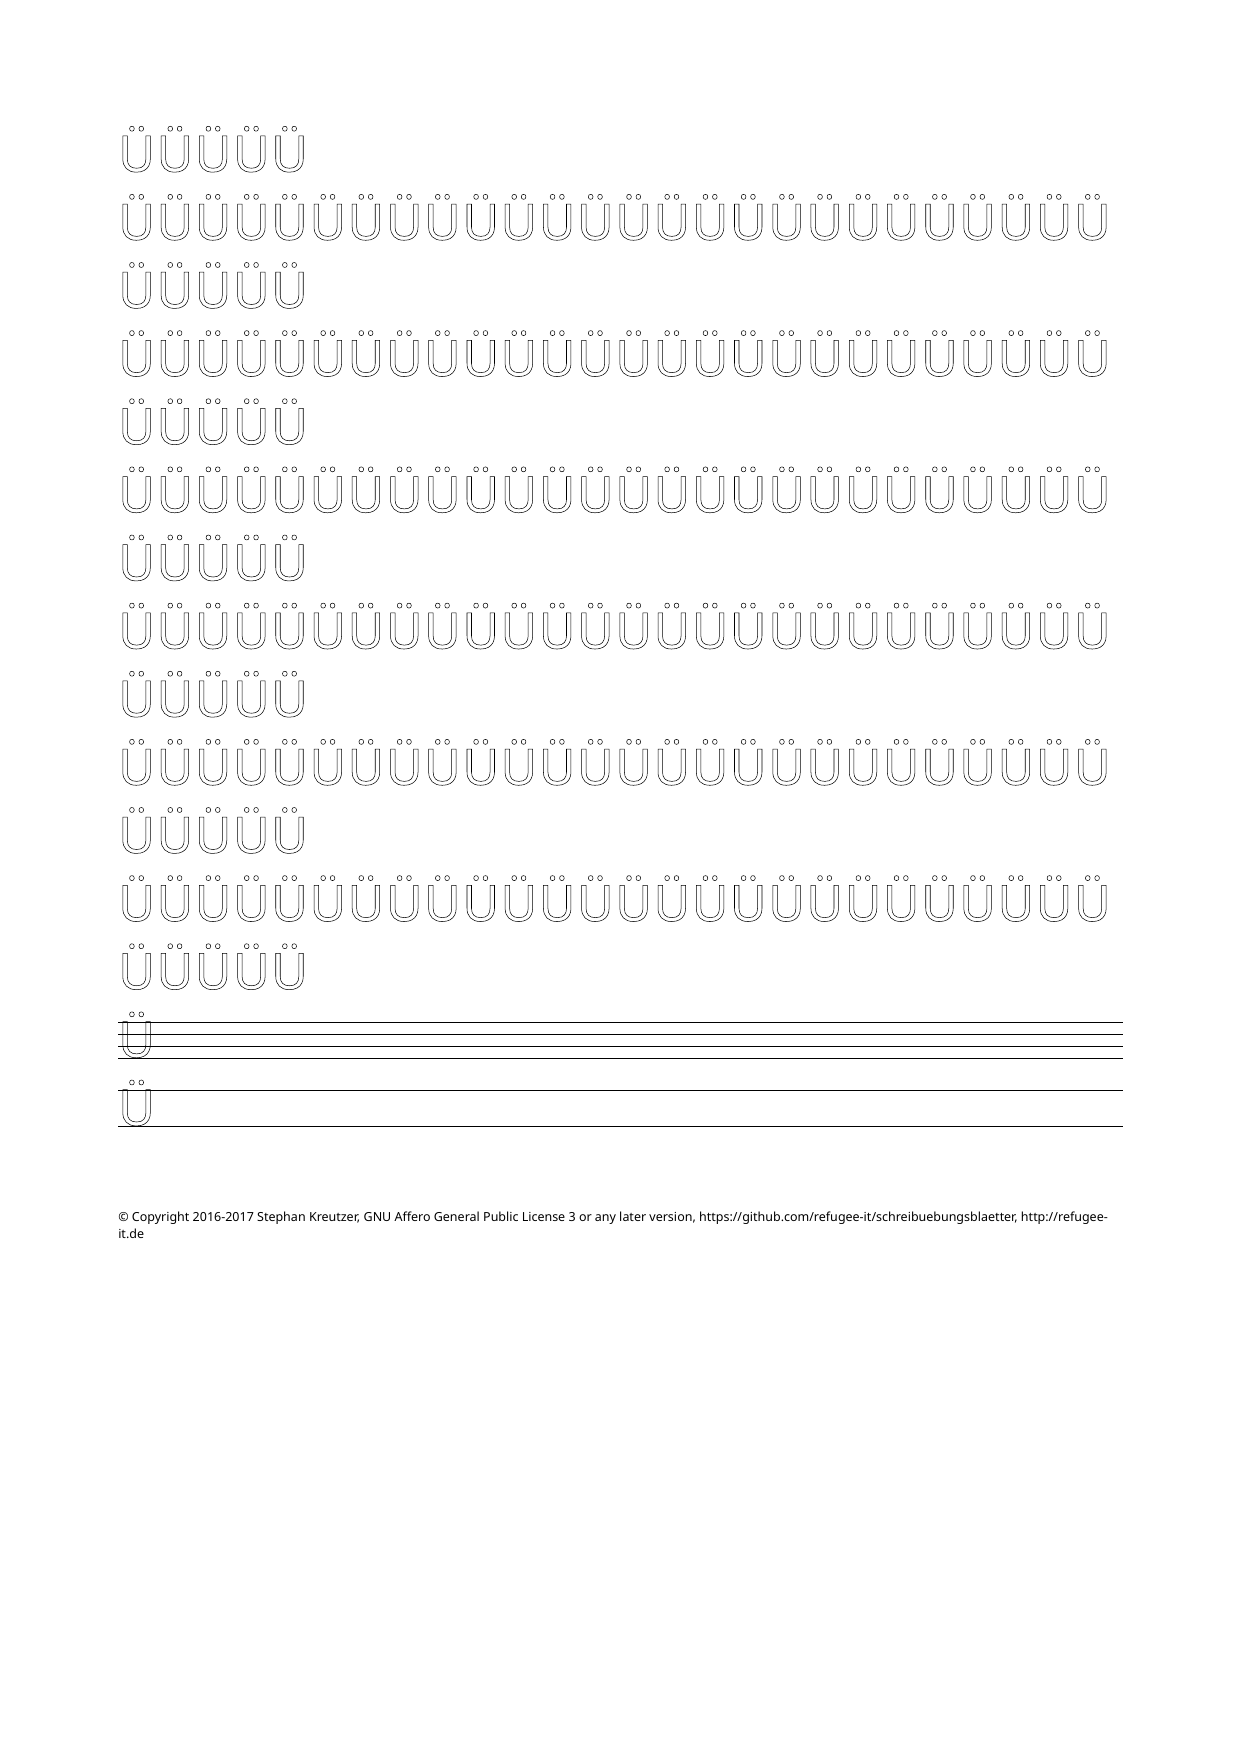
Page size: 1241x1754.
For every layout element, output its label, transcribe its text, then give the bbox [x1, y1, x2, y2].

text Ü Ü Ü Ü Ü Ü Ü Ü Ü Ü Ü Ü Ü Ü Ü Ü Ü Ü Ü Ü Ü Ü Ü Ü Ü Ü Ü Ü Ü Ü Ü [118, 459, 1122, 595]
text [129, 1047, 145, 1053]
text Ü Ü Ü Ü Ü Ü Ü Ü Ü Ü Ü Ü Ü Ü Ü Ü Ü Ü Ü Ü Ü Ü Ü Ü Ü Ü Ü Ü Ü Ü Ü [118, 186, 1122, 322]
text Ü [118, 1072, 1122, 1090]
text Ü [118, 1091, 130, 1126]
text [151, 1035, 1122, 1046]
text [118, 1023, 122, 1034]
text [118, 1047, 130, 1058]
text Ü [143, 1091, 1122, 1126]
text [143, 1047, 1122, 1058]
text Ü [118, 1127, 1122, 1140]
text Ü [128, 1035, 145, 1046]
text Ü Ü Ü Ü Ü Ü Ü Ü Ü Ü Ü Ü Ü Ü Ü Ü Ü Ü Ü Ü Ü Ü Ü Ü Ü Ü Ü Ü Ü Ü Ü [118, 595, 1122, 731]
text Ü Ü Ü Ü Ü Ü Ü Ü Ü Ü Ü Ü Ü Ü Ü Ü Ü Ü Ü Ü Ü Ü Ü Ü Ü Ü Ü Ü Ü Ü Ü [118, 731, 1122, 867]
text Ü Ü Ü Ü Ü Ü Ü Ü Ü Ü Ü Ü Ü Ü Ü Ü Ü Ü Ü Ü Ü Ü Ü Ü Ü Ü Ü Ü Ü Ü Ü [118, 867, 1122, 1004]
text Ü Ü Ü Ü Ü Ü Ü Ü Ü Ü Ü Ü Ü Ü Ü Ü Ü Ü Ü Ü Ü Ü Ü Ü Ü Ü Ü Ü Ü Ü Ü [118, 322, 1122, 459]
text Ü [128, 1091, 145, 1121]
text © Copyright 2016-2017 Stephan Kreutzer, GNU Affero General Public License 3 or any later version, https://github.com/refugee-it/schreibuebungsblaetter, http://refugee-it.de [118, 1208, 1122, 1242]
text [128, 1023, 145, 1034]
text [151, 1023, 1122, 1034]
text [118, 1004, 1122, 1022]
text [118, 1035, 122, 1046]
text [118, 1059, 1122, 1072]
text Ü Ü Ü Ü Ü [118, 118, 1122, 186]
